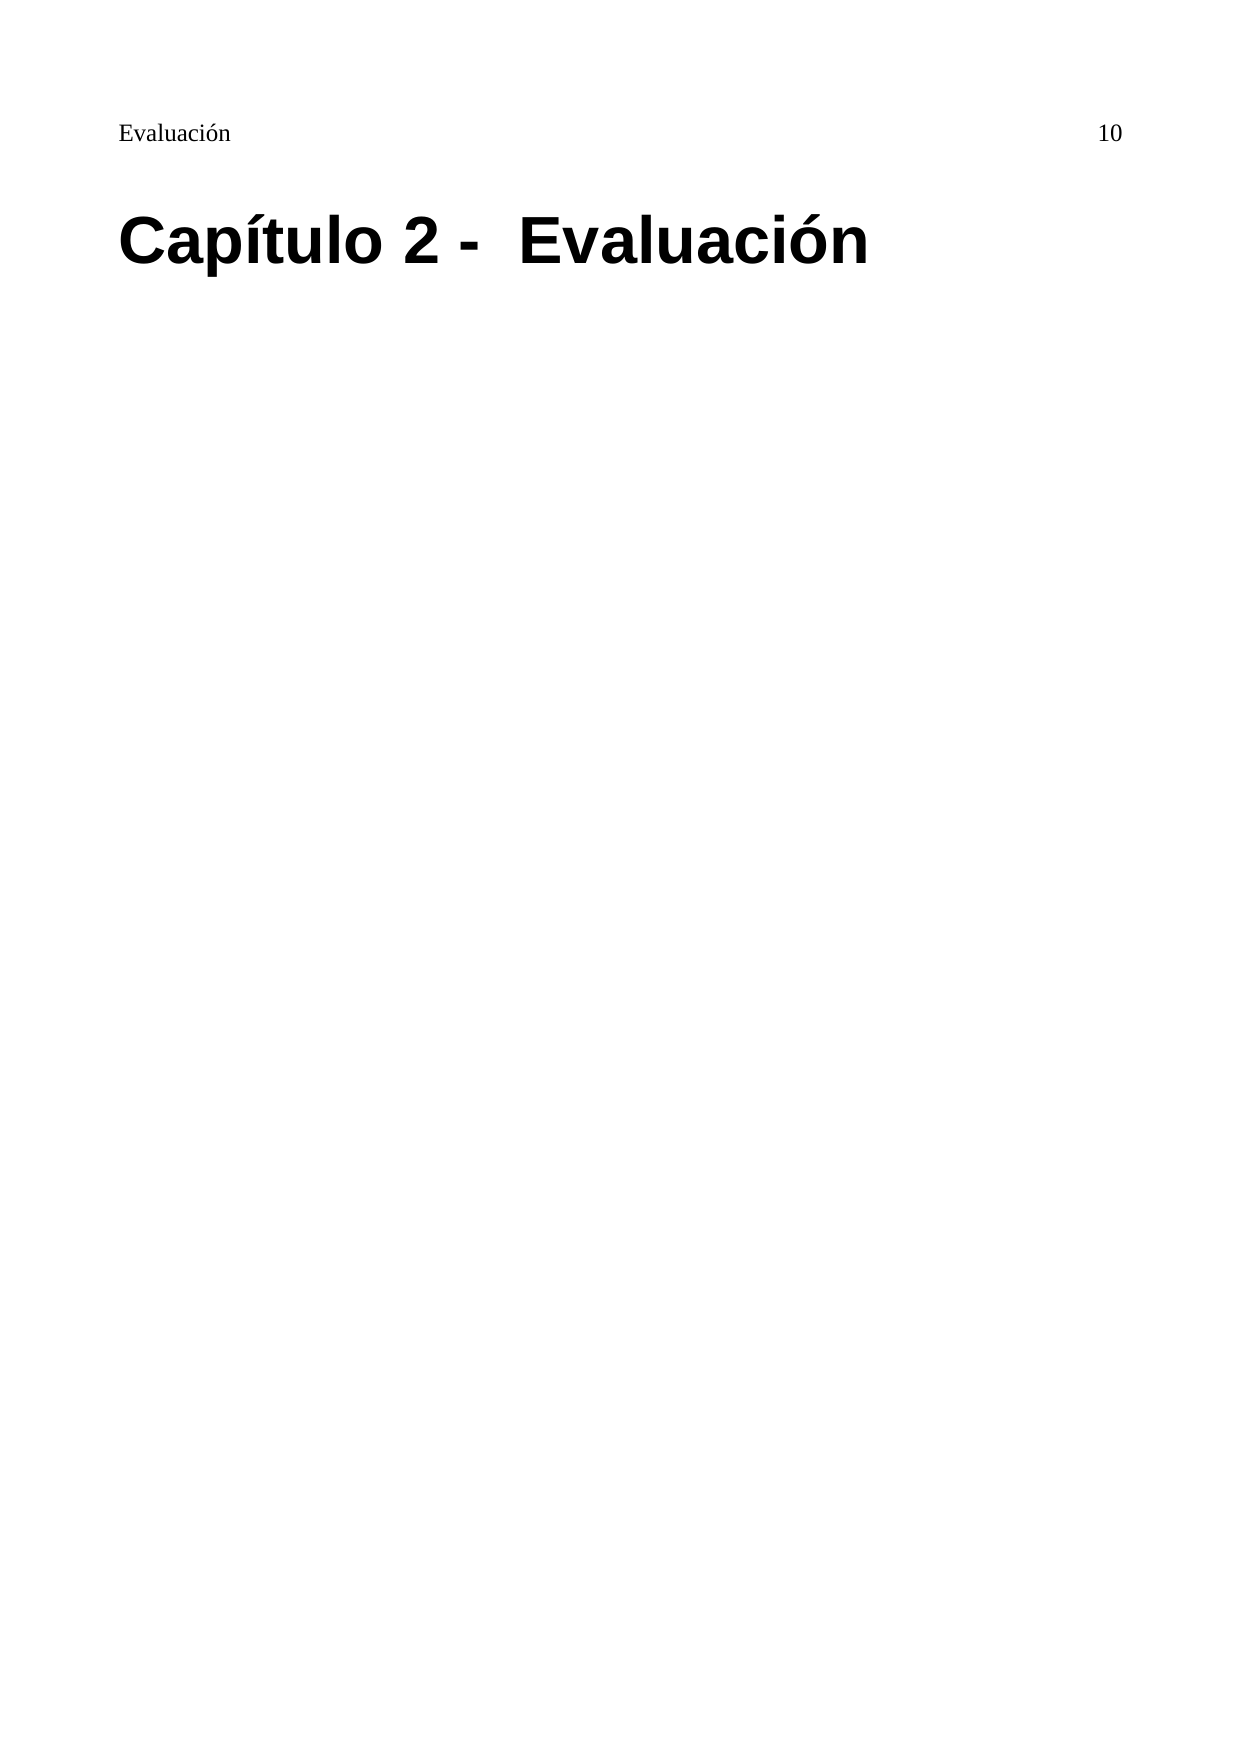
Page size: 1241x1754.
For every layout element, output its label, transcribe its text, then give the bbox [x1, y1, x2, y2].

subtitle Evaluación [118, 201, 1122, 278]
